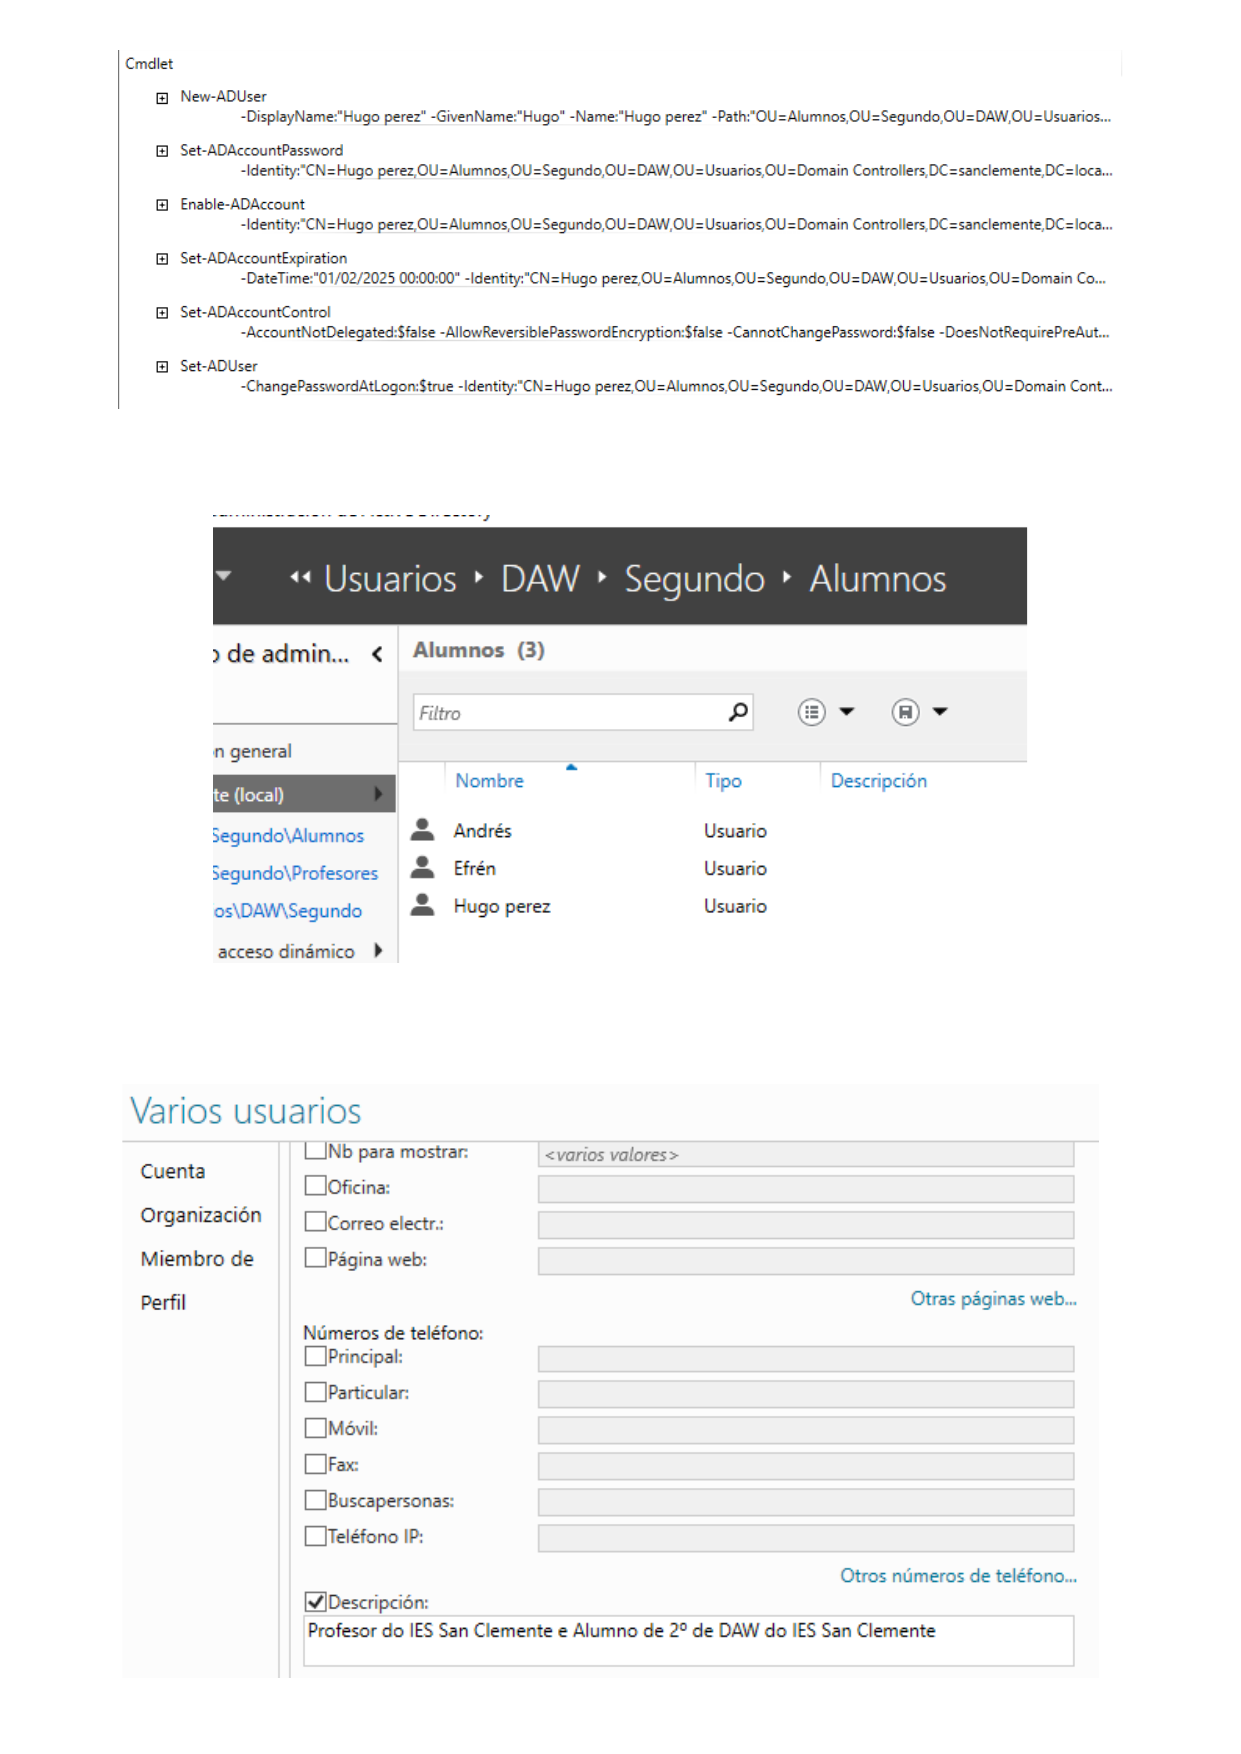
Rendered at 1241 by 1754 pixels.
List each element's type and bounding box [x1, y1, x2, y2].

picture [213, 515, 1028, 963]
picture [122, 1084, 1099, 1678]
picture [118, 50, 1123, 409]
